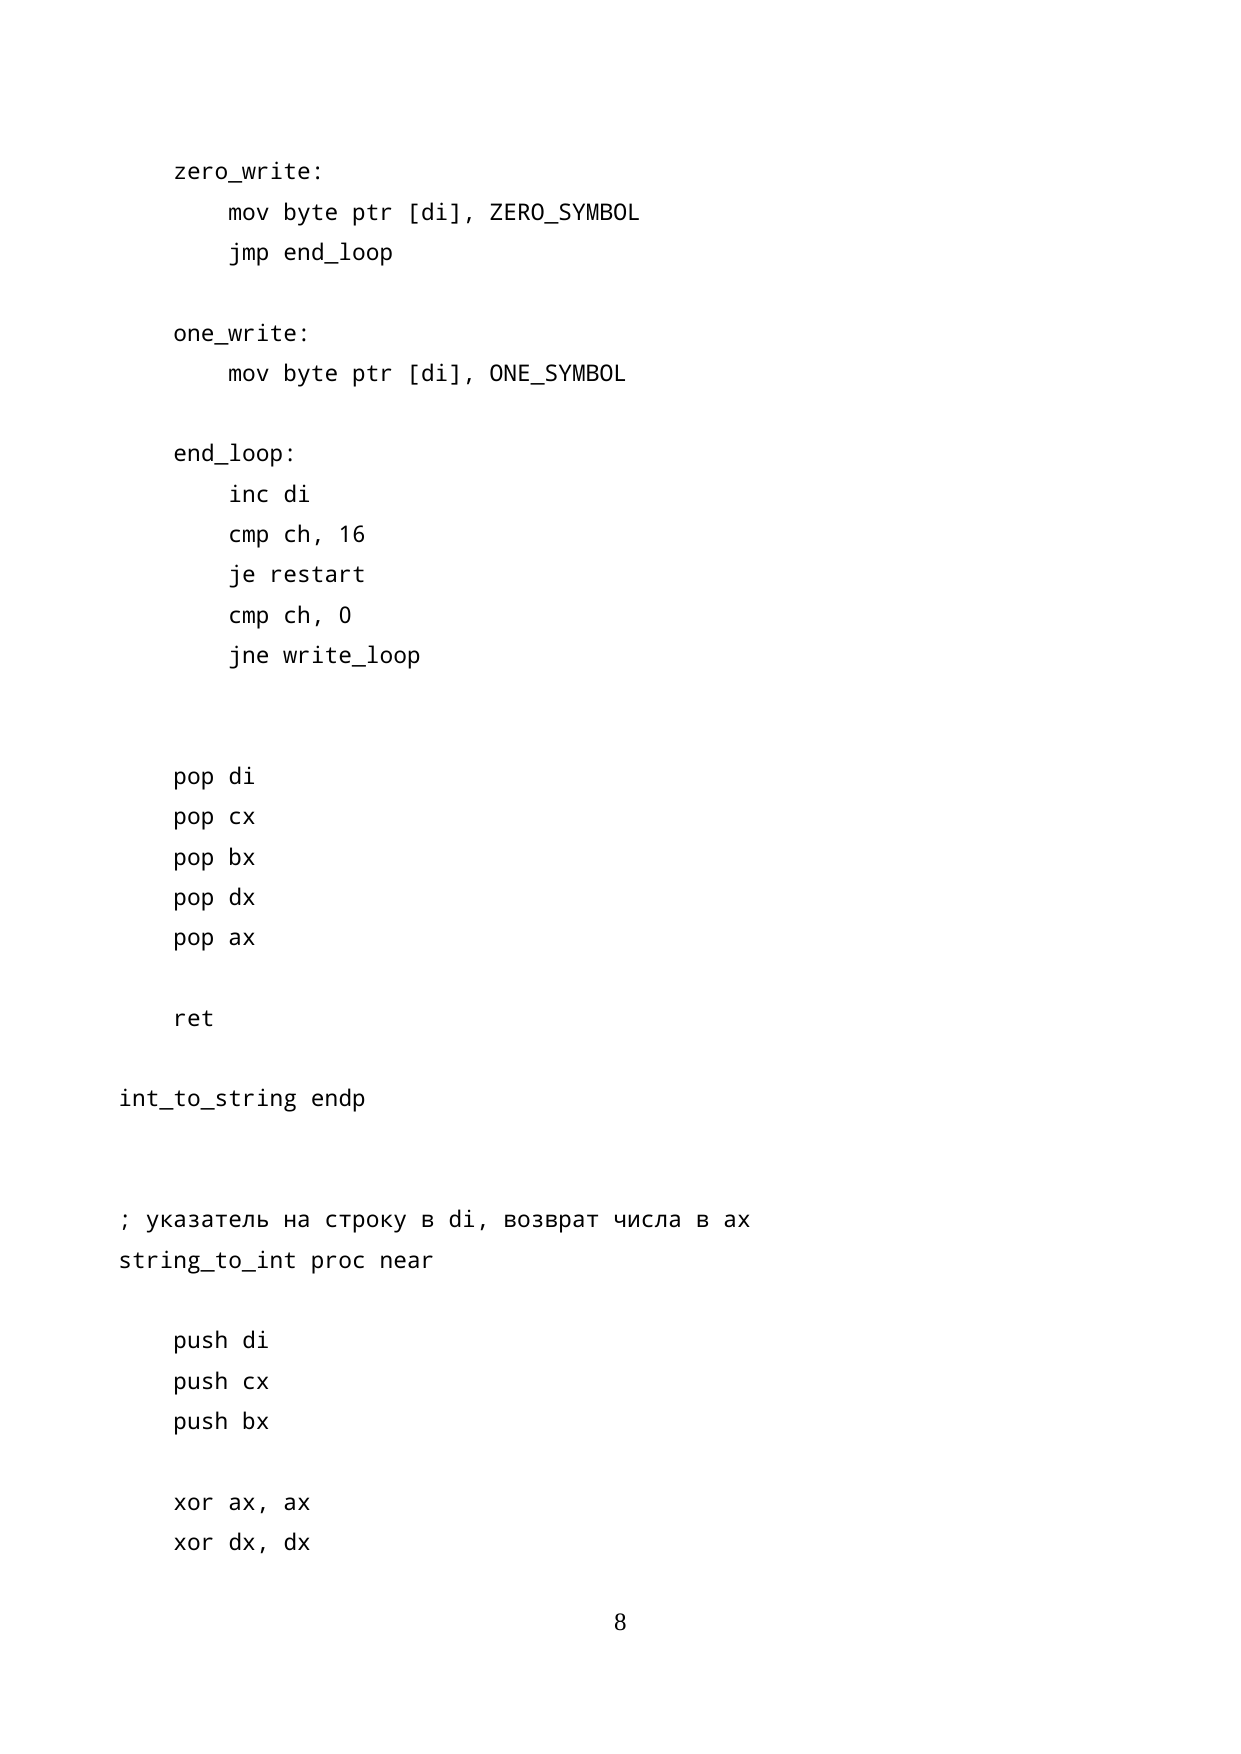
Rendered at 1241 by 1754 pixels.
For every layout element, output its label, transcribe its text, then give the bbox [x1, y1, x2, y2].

text pop bx [118, 844, 1122, 871]
text string_to_int proc near [118, 1247, 1122, 1274]
text zero_write: [118, 158, 1122, 185]
text ret [118, 1005, 1122, 1032]
text end_loop: [118, 441, 1122, 467]
text ; указатель на строку в di, возврат числа в ax [118, 1207, 1122, 1233]
text mov byte ptr [di], ONE_SYMBOL [118, 360, 1122, 387]
text xor dx, dx [118, 1529, 1122, 1556]
text inc di [118, 481, 1122, 508]
text pop dx [118, 884, 1122, 911]
text jmp end_loop [118, 239, 1122, 266]
text push bx [118, 1408, 1122, 1435]
text mov byte ptr [di], ZERO_SYMBOL [118, 199, 1122, 226]
text pop cx [118, 803, 1122, 830]
text je restart [118, 562, 1122, 588]
text pop ax [118, 924, 1122, 951]
text cmp ch, 0 [118, 602, 1122, 629]
text int_to_string endp [118, 1086, 1122, 1112]
text push cx [118, 1368, 1122, 1395]
text cmp ch, 16 [118, 521, 1122, 548]
text pop di [118, 763, 1122, 790]
text jne write_loop [118, 642, 1122, 669]
text one_write: [118, 320, 1122, 347]
text xor ax, ax [118, 1489, 1122, 1516]
text push di [118, 1327, 1122, 1354]
